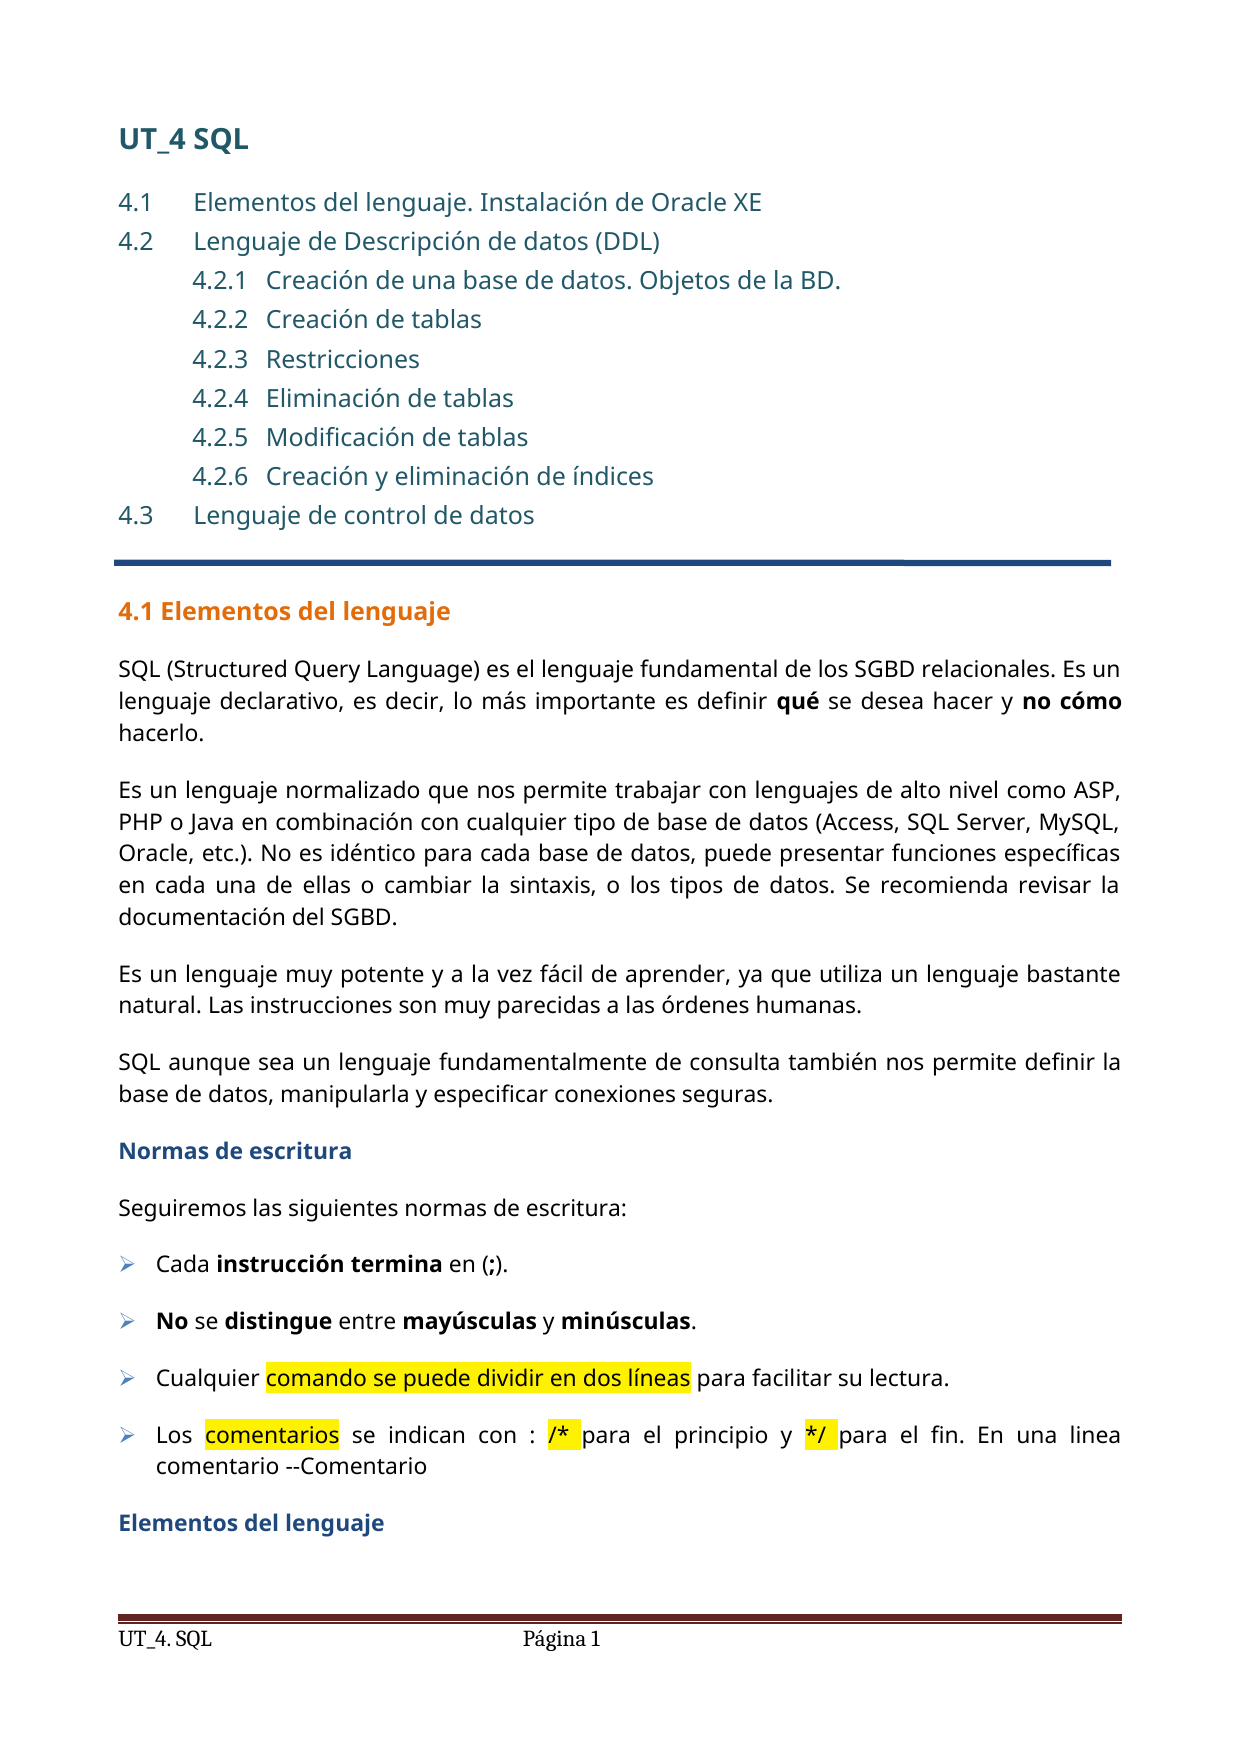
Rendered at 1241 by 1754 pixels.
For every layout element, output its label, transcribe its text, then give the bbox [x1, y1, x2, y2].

text Elementos del lenguaje [118, 1507, 1122, 1538]
text UT_4 SQL [118, 118, 1122, 158]
list Cualquier comando se puede dividir en dos líneas para facilitar su lectura. [118, 1361, 1122, 1393]
list Los comentarios se indican con : /* para el principio y */ para el fin. En una linea comentario --Comentario [118, 1418, 1122, 1482]
text 4.1 Elementos del lenguaje [118, 594, 1122, 628]
list Creación de una base de datos. Objetos de la BD. [192, 263, 1122, 297]
list Creación y eliminación de índices [192, 459, 1122, 493]
list Restricciones [192, 341, 1122, 375]
list Eliminación de tablas [192, 380, 1122, 414]
text Es un lenguaje normalizado que nos permite trabajar con lenguajes de alto nivel como ASP, PHP o Java en combinación con cualquier tipo de base de datos (Access, SQL Server, MySQL, Oracle, etc.). No es idéntico para cada base de datos, puede presentar funciones específicas en cada una de ellas o cambiar la sintaxis, o los tipos de datos. Se recomienda revisar la documentación del SGBD. [118, 773, 1122, 932]
list Lenguaje de control de datos [118, 498, 1122, 532]
list Modificación de tablas [192, 419, 1122, 454]
list Creación de tablas [192, 302, 1122, 336]
text Seguiremos las siguientes normas de escritura: [118, 1191, 1122, 1223]
list Elementos del lenguaje. Instalación de Oracle XE [118, 184, 1122, 219]
list Lenguaje de Descripción de datos (DDL) [118, 224, 1122, 258]
text Normas de escritura [118, 1134, 1122, 1166]
text Es un lenguaje muy potente y a la vez fácil de aprender, ya que utiliza un lenguaje bastante natural. Las instrucciones son muy parecidas a las órdenes humanas. [118, 957, 1122, 1021]
list No se distingue entre mayúsculas y minúsculas. [118, 1304, 1122, 1336]
list Cada instrucción termina en (;). [118, 1248, 1122, 1279]
text SQL aunque sea un lenguaje fundamentalmente de consulta también nos permite definir la base de datos, manipularla y especificar conexiones seguras. [118, 1046, 1122, 1109]
text SQL (Structured Query Language) es el lenguaje fundamental de los SGBD relacionales. Es un lenguaje declarativo, es decir, lo más importante es definir qué se desea hacer y no cómo hacerlo. [118, 653, 1122, 748]
